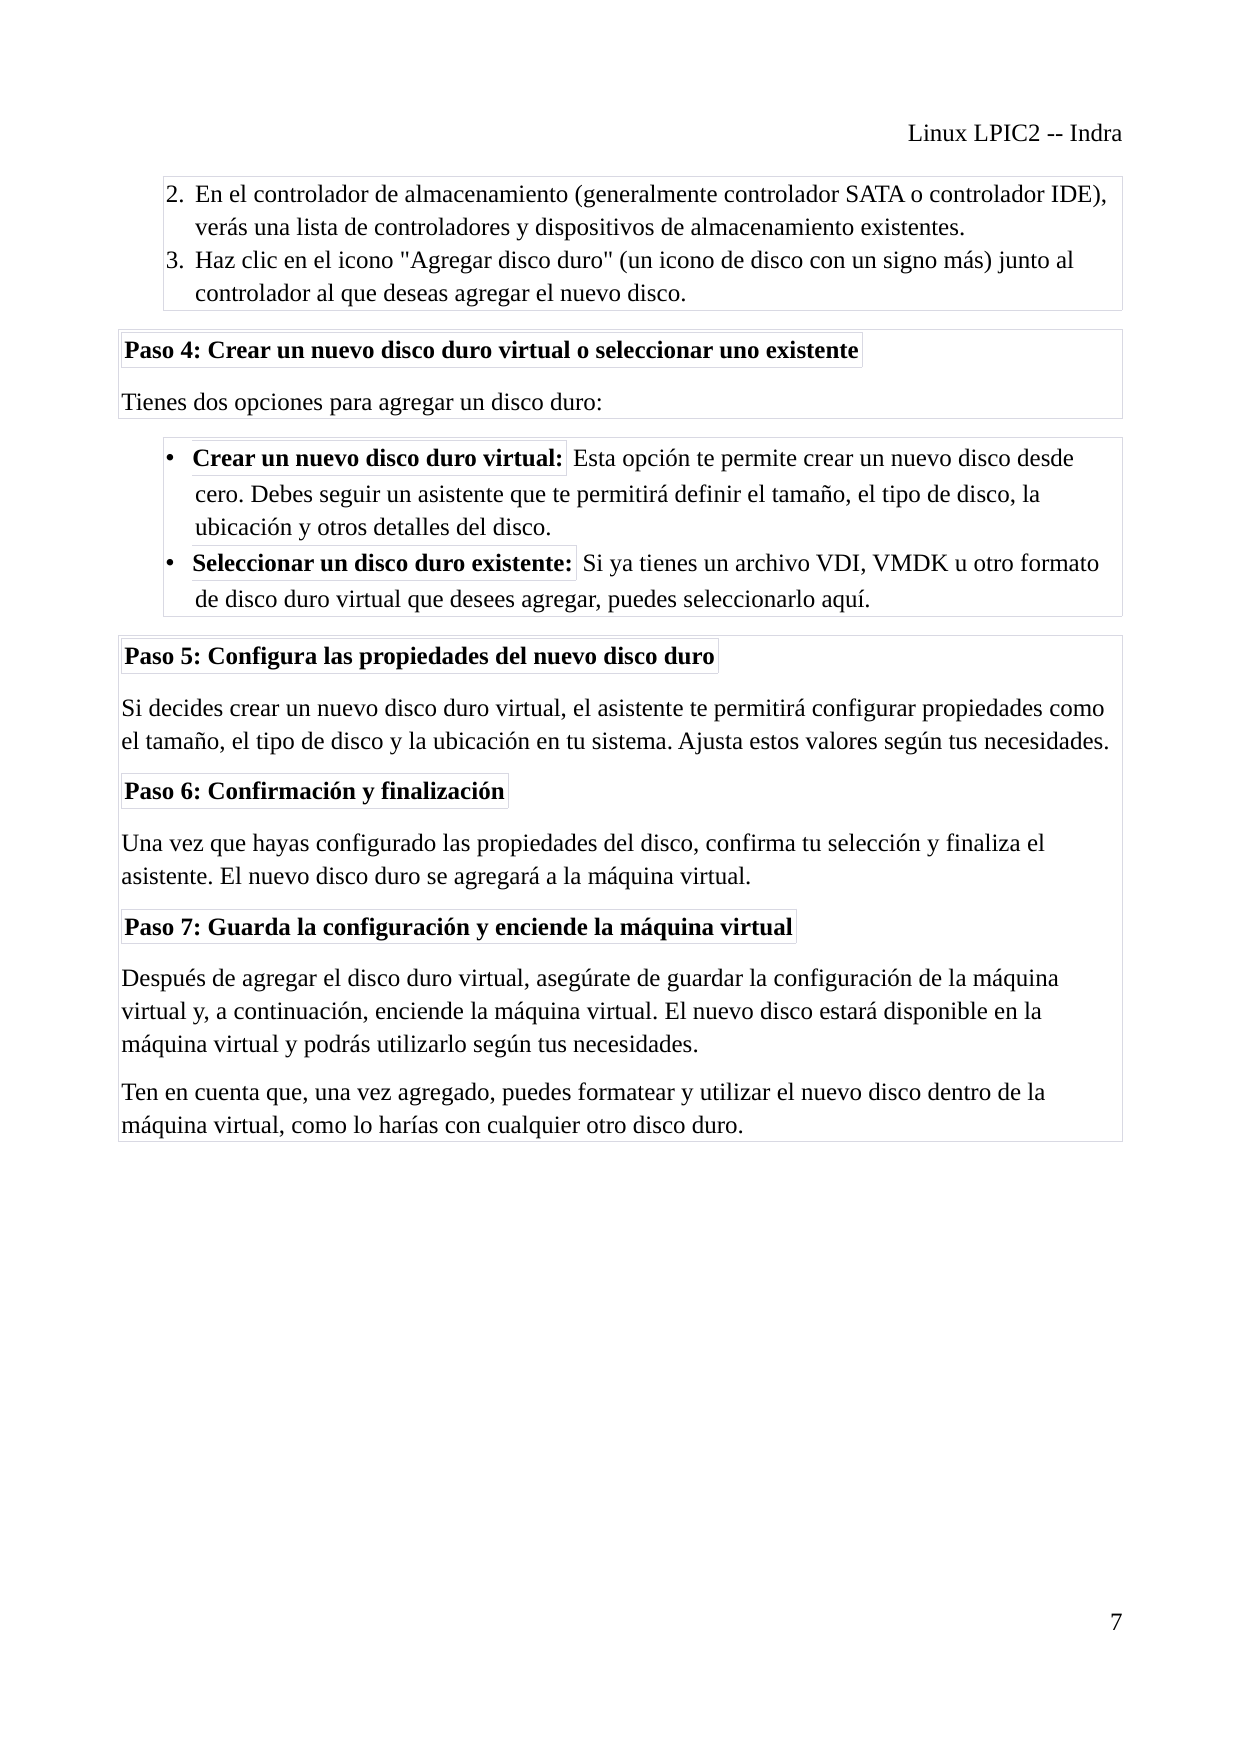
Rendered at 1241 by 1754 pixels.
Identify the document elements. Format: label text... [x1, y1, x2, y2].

text Después de agregar el disco duro virtual, asegúrate de guardar la configuración de la máquina virtual y, a continuación, enciende la máquina virtual. El nuevo disco estará disponible en la máquina virtual y podrás utilizarlo según tus necesidades. [119, 960, 1122, 1058]
text Paso 6: Confirmación y finalización [119, 770, 1122, 808]
list En el controlador de almacenamiento (generalmente controlador SATA o controlador IDE), verás una lista de controladores y dispositivos de almacenamiento existentes. [164, 177, 1122, 241]
text Paso 4: Crear un nuevo disco duro virtual o seleccionar uno existente [119, 330, 1122, 367]
list Haz clic en el icono "Agregar disco duro" (un icono de disco con un signo más) junto al controlador al que deseas agregar el nuevo disco. [164, 242, 1122, 310]
text Si decides crear un nuevo disco duro virtual, el asistente te permitirá configurar propiedades como el tamaño, el tipo de disco y la ubicación en tu sistema. Ajusta estos valores según tus necesidades. [119, 690, 1122, 754]
text Paso 5: Configura las propiedades del nuevo disco duro [119, 636, 1122, 673]
list Seleccionar un disco duro existente: Si ya tienes un archivo VDI, VMDK u otro formato de disco duro virtual que desees agregar, puedes seleccionarlo aquí. [164, 542, 1122, 616]
text Ten en cuenta que, una vez agregado, puedes formatear y utilizar el nuevo disco dentro de la máquina virtual, como lo harías con cualquier otro disco duro. [119, 1074, 1122, 1141]
list Crear un nuevo disco duro virtual: Esta opción te permite crear un nuevo disco desde cero. Debes seguir un asistente que te permitirá definir el tamaño, el tipo de disco, la ubicación y otros detalles del disco. [164, 438, 1122, 541]
text Tienes dos opciones para agregar un disco duro: [119, 384, 1122, 418]
text Paso 7: Guarda la configuración y enciende la máquina virtual [119, 906, 1122, 943]
text Una vez que hayas configurado las propiedades del disco, confirma tu selección y finaliza el asistente. El nuevo disco duro se agregará a la máquina virtual. [119, 825, 1122, 890]
